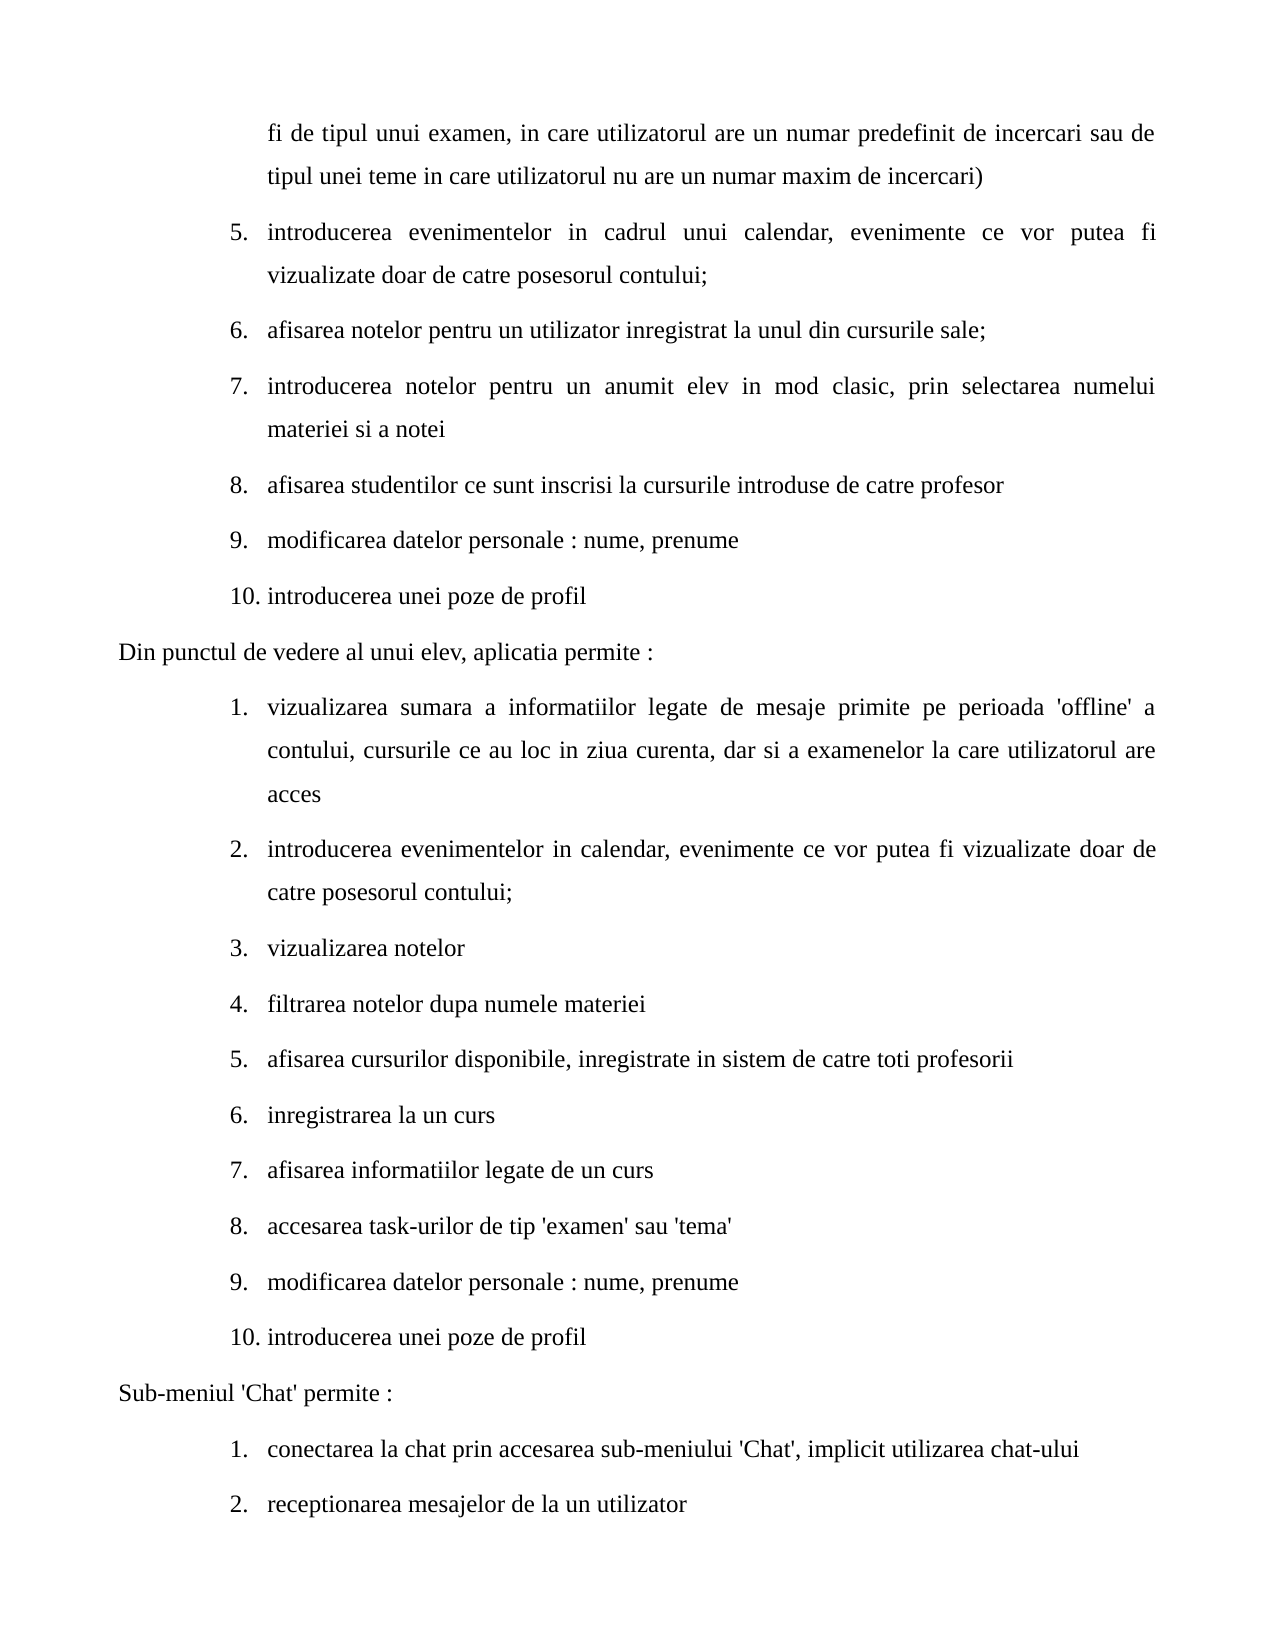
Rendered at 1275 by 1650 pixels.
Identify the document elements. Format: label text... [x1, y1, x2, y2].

list vizualizarea sumara a informatiilor legate de mesaje primite pe perioada 'offline' a contului, cursurile ce au loc in ziua curenta, dar si a examenelor la care utilizatorul are acces [229, 692, 1157, 807]
list afisarea studentilor ce sunt inscrisi la cursurile introduse de catre profesor [229, 470, 1157, 499]
list afisarea notelor pentru un utilizator inregistrat la unul din cursurile sale; [229, 316, 1157, 344]
list conectarea la chat prin accesarea sub-meniului 'Chat', implicit utilizarea chat-ului [229, 1434, 1157, 1462]
text Din punctul de vedere al unui elev, aplicatia permite : [118, 637, 1157, 666]
list inregistrarea la un curs [229, 1100, 1157, 1129]
list afisarea cursurilor disponibile, inregistrate in sistem de catre toti profesorii [229, 1044, 1157, 1073]
list introducerea evenimentelor in calendar, evenimente ce vor putea fi vizualizate doar de catre posesorul contului; [229, 834, 1157, 906]
list vizualizarea notelor [229, 933, 1157, 962]
list introducerea evenimentelor in cadrul unui calendar, evenimente ce vor putea fi vizualizate doar de catre posesorul contului; [229, 217, 1157, 289]
list modificarea datelor personale : nume, prenume [229, 1267, 1157, 1296]
list afisarea informatiilor legate de un curs [229, 1156, 1157, 1184]
text Sub-meniul 'Chat' permite : [118, 1378, 1157, 1407]
list fi de tipul unui examen, in care utilizatorul are un numar predefinit de incercari sau de tipul unei teme in care utilizatorul nu are un numar maxim de incercari) [229, 118, 1157, 190]
list filtrarea notelor dupa numele materiei [229, 989, 1157, 1017]
list receptionarea mesajelor de la un utilizator [229, 1489, 1157, 1518]
list introducerea unei poze de profil [229, 581, 1157, 610]
list modificarea datelor personale : nume, prenume [229, 526, 1157, 554]
list introducerea unei poze de profil [229, 1322, 1157, 1351]
list accesarea task-urilor de tip 'examen' sau 'tema' [229, 1211, 1157, 1240]
list introducerea notelor pentru un anumit elev in mod clasic, prin selectarea numelui materiei si a notei [229, 371, 1157, 443]
